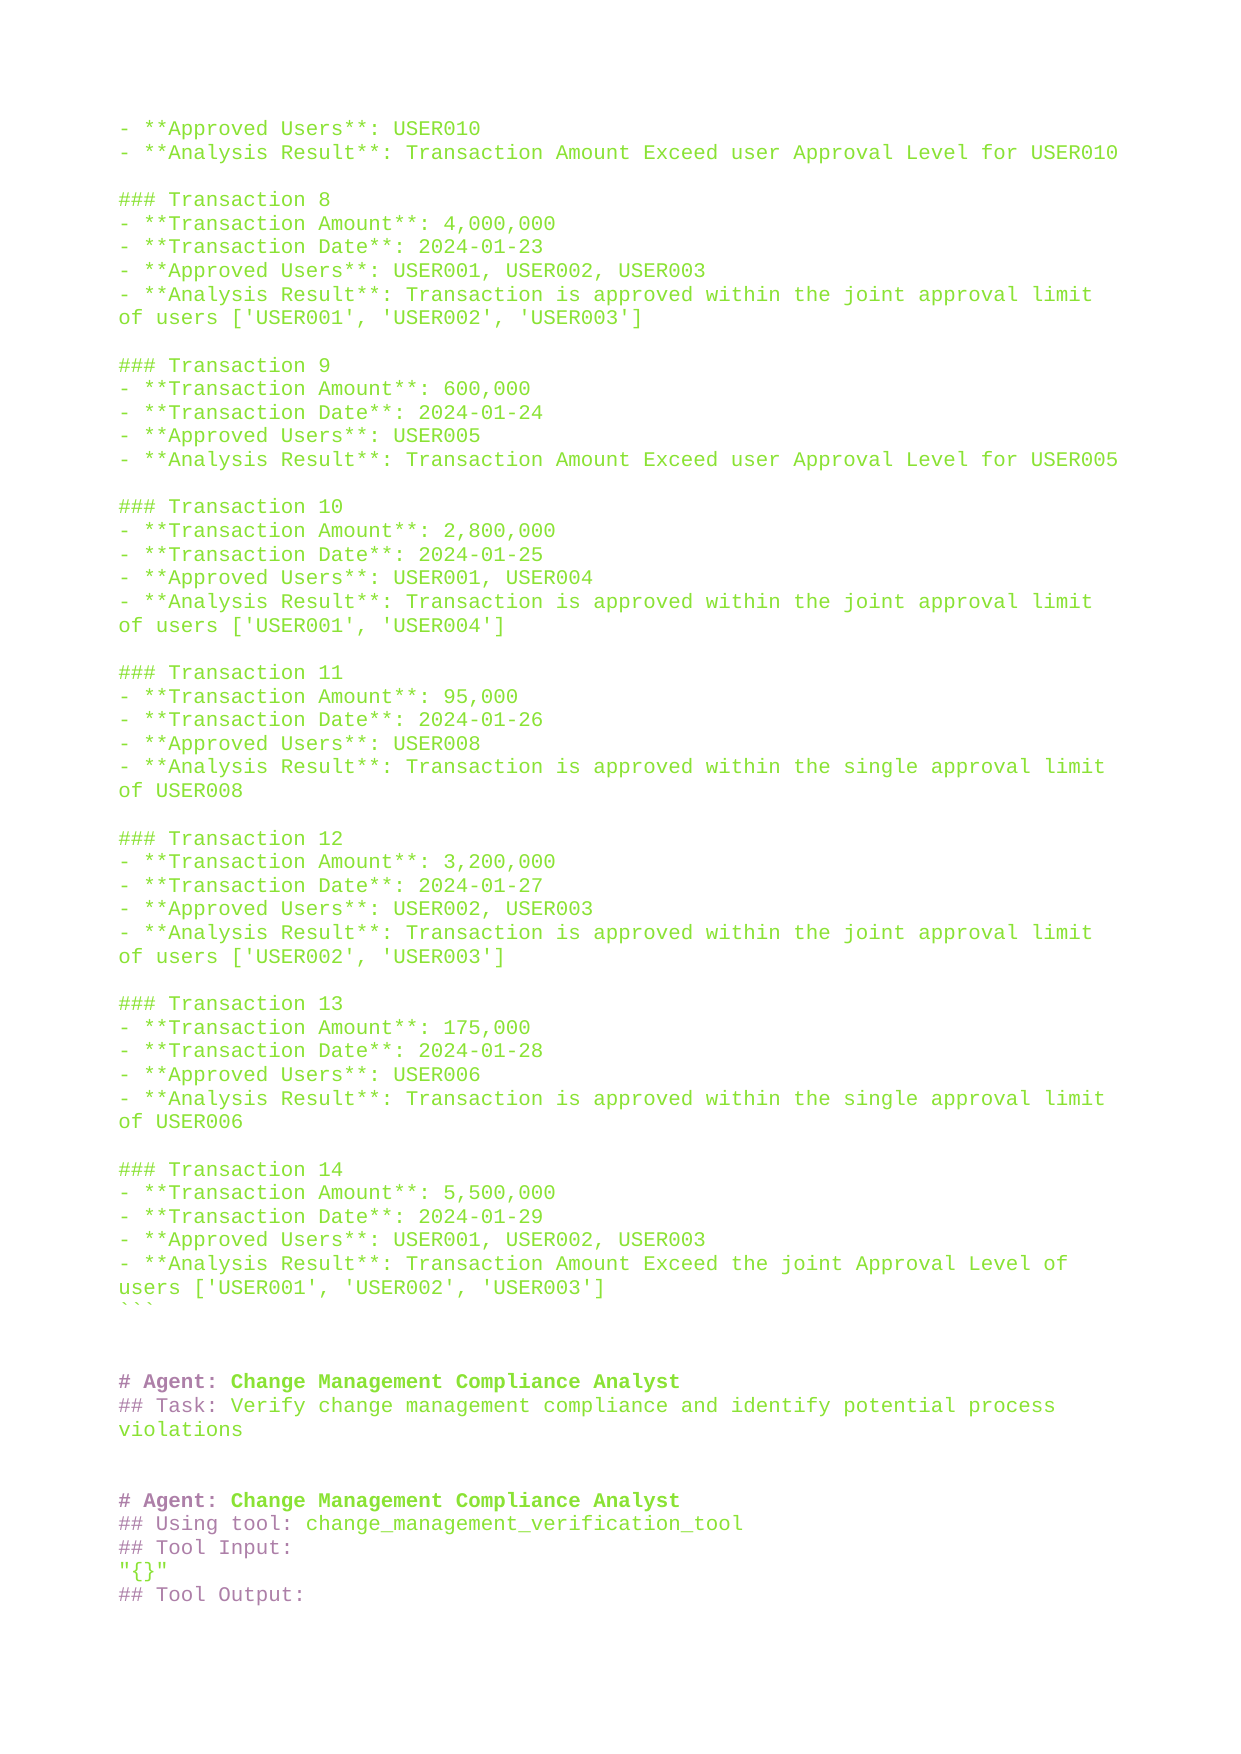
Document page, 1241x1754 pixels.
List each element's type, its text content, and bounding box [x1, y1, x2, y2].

text - **Approved Users**: USER010 [118, 118, 1122, 142]
text ### Transaction 13 [118, 993, 1122, 1017]
text - **Transaction Date**: 2024-01-25 [118, 544, 1122, 567]
text - **Transaction Amount**: 5,500,000 [118, 1182, 1122, 1206]
text - **Transaction Date**: 2024-01-24 [118, 402, 1122, 426]
text - **Analysis Result**: Transaction is approved within the single approval limit of USER006 [118, 1088, 1122, 1135]
text - **Transaction Date**: 2024-01-27 [118, 875, 1122, 898]
text - **Analysis Result**: Transaction Amount Exceed user Approval Level for USER010 [118, 142, 1122, 165]
text - **Transaction Date**: 2024-01-28 [118, 1040, 1122, 1064]
text ## Using tool: change_management_verification_tool [118, 1513, 1122, 1537]
text - **Transaction Amount**: 3,200,000 [118, 851, 1122, 875]
text ### Transaction 12 [118, 827, 1122, 851]
text - **Transaction Amount**: 4,000,000 [118, 213, 1122, 236]
text - **Approved Users**: USER001, USER004 [118, 567, 1122, 591]
text - **Approved Users**: USER001, USER002, USER003 [118, 260, 1122, 284]
text # Agent: Change Management Compliance Analyst [118, 1371, 1122, 1395]
text - **Transaction Amount**: 2,800,000 [118, 520, 1122, 544]
text - **Approved Users**: USER006 [118, 1064, 1122, 1088]
text - **Approved Users**: USER001, USER002, USER003 [118, 1229, 1122, 1253]
text "{}" [118, 1561, 1122, 1584]
text - **Approved Users**: USER005 [118, 426, 1122, 449]
text - **Analysis Result**: Transaction Amount Exceed user Approval Level for USER005 [118, 449, 1122, 473]
text - **Transaction Date**: 2024-01-29 [118, 1206, 1122, 1229]
text - **Approved Users**: USER008 [118, 733, 1122, 757]
text ## Task: Verify change management compliance and identify potential process violations [118, 1395, 1122, 1442]
text - **Transaction Amount**: 175,000 [118, 1017, 1122, 1040]
text ## Tool Output: [118, 1584, 1122, 1608]
text ## Tool Input: [118, 1537, 1122, 1561]
text - **Transaction Date**: 2024-01-23 [118, 236, 1122, 260]
text ### Transaction 9 [118, 354, 1122, 378]
text - **Analysis Result**: Transaction is approved within the single approval limit of USER008 [118, 757, 1122, 804]
text - **Transaction Amount**: 95,000 [118, 686, 1122, 709]
text - **Analysis Result**: Transaction is approved within the joint approval limit of users ['USER001', 'USER002', 'USER003'] [118, 284, 1122, 331]
text ### Transaction 8 [118, 189, 1122, 213]
text # Agent: Change Management Compliance Analyst [118, 1489, 1122, 1513]
text ### Transaction 11 [118, 662, 1122, 686]
text - **Transaction Amount**: 600,000 [118, 378, 1122, 402]
text ``` [118, 1300, 1122, 1324]
text - **Approved Users**: USER002, USER003 [118, 898, 1122, 922]
text ### Transaction 14 [118, 1158, 1122, 1182]
text - **Analysis Result**: Transaction is approved within the joint approval limit of users ['USER001', 'USER004'] [118, 591, 1122, 638]
text - **Transaction Date**: 2024-01-26 [118, 709, 1122, 733]
text ### Transaction 10 [118, 496, 1122, 520]
text - **Analysis Result**: Transaction is approved within the joint approval limit of users ['USER002', 'USER003'] [118, 922, 1122, 969]
text - **Analysis Result**: Transaction Amount Exceed the joint Approval Level of users ['USER001', 'USER002', 'USER003'] [118, 1253, 1122, 1300]
